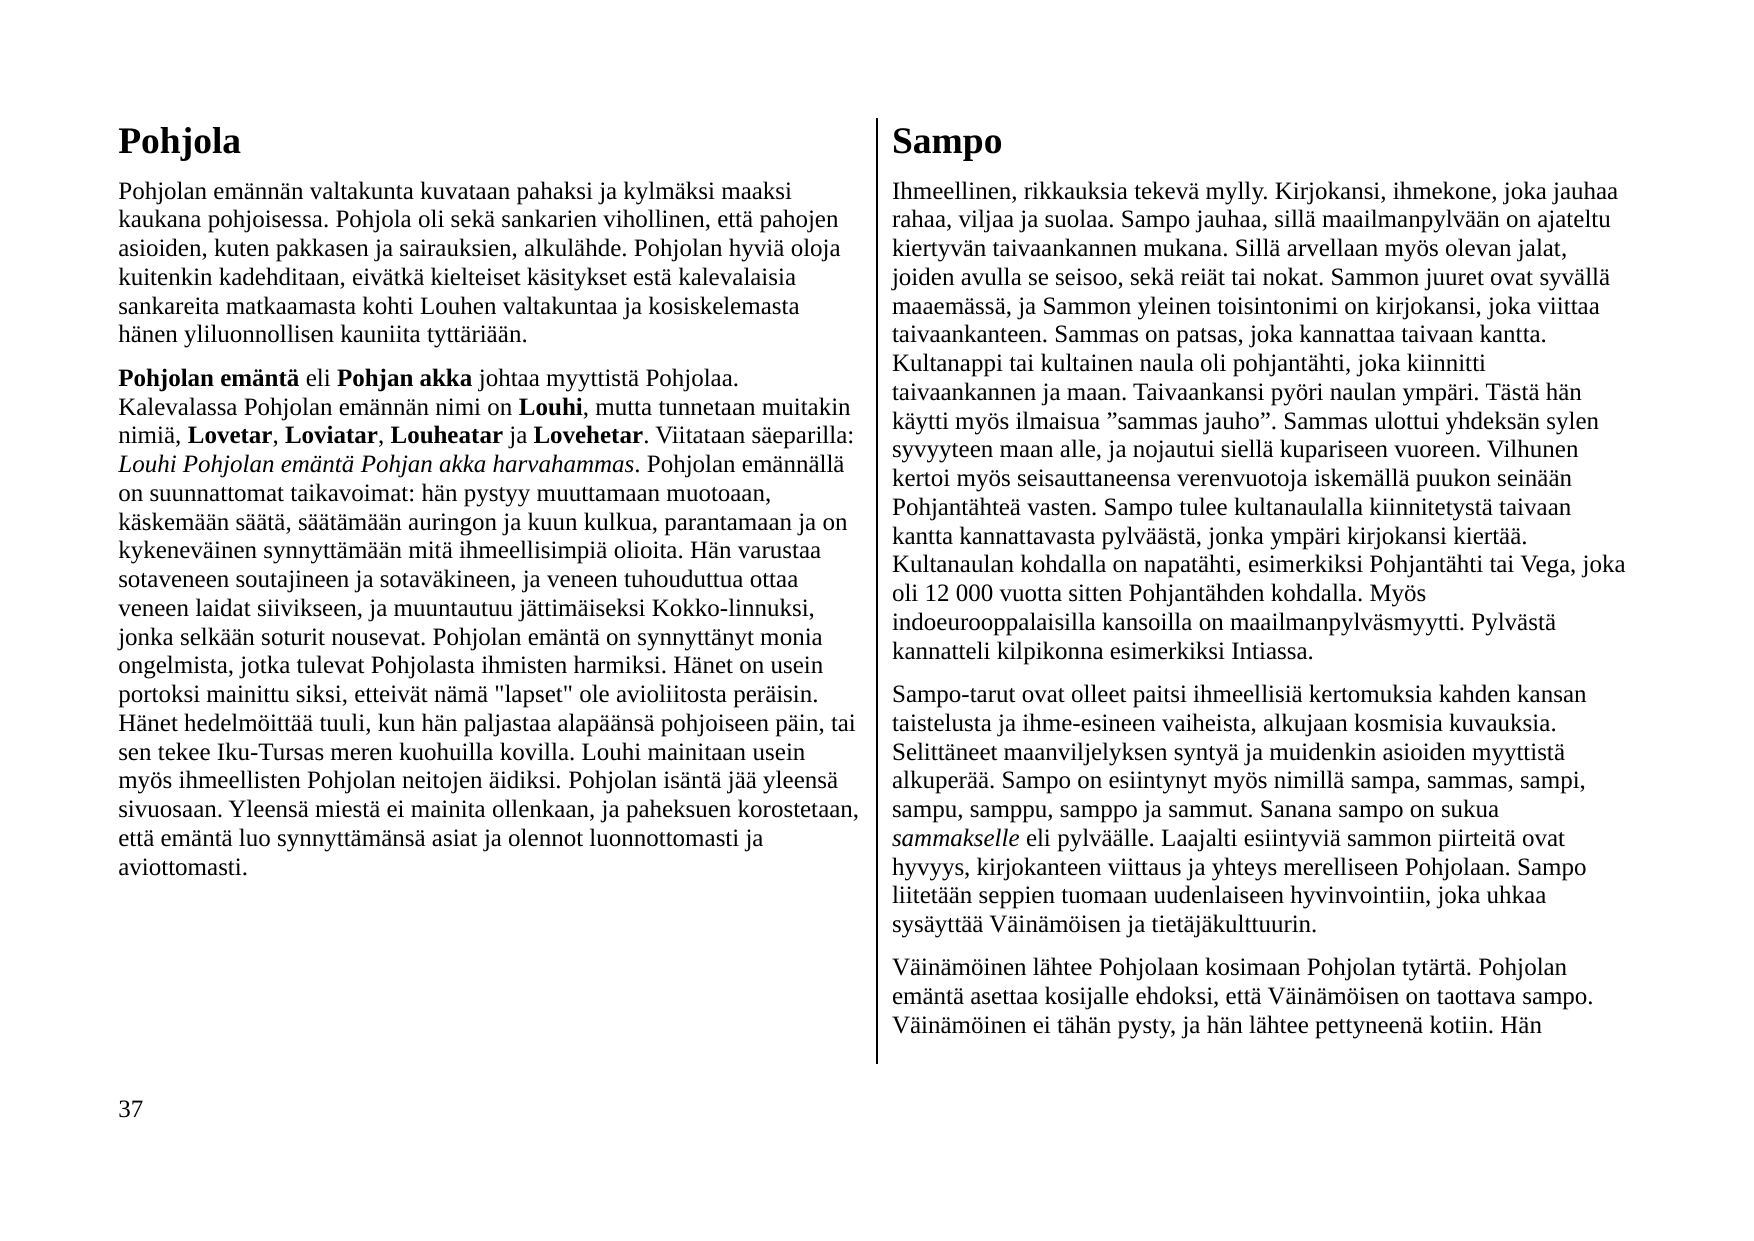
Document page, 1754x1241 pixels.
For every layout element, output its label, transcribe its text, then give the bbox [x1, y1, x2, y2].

text Sampo [892, 118, 1635, 161]
text Pohjolan emännän valtakunta kuvataan pahaksi ja kylmäksi maaksi kaukana pohjoisessa. Pohjola oli sekä sankarien vihollinen, että pahojen asioiden, kuten pakkasen ja sairauksien, alkulähde. Pohjolan hyviä oloja kuitenkin kadehditaan, eivätkä kielteiset käsitykset estä kalevalaisia sankareita matkaamasta kohti Louhen valtakuntaa ja kosiskelemasta hänen yliluonnollisen kauniita tyttäriään. [118, 176, 862, 348]
text Väinämöinen lähtee Pohjolaan kosimaan Pohjolan tytärtä. Pohjolan emäntä asettaa kosijalle ehdoksi, että Väinämöisen on taottava sampo. Väinämöinen ei tähän pysty, ja hän lähtee pettyneenä kotiin. Hän [892, 952, 1635, 1039]
text Ihmeellinen, rikkauksia tekevä mylly. Kirjokansi, ihmekone, joka jauhaa rahaa, viljaa ja suolaa. Sampo jauhaa, sillä maailmanpylvään on ajateltu kiertyvän taivaankannen mukana. Sillä arvellaan myös olevan jalat, joiden avulla se seisoo, sekä reiät tai nokat. Sammon juuret ovat syvällä maaemässä, ja Sammon yleinen toisintonimi on kirjokansi, joka viittaa taivaankanteen. Sammas on patsas, joka kannattaa taivaan kantta. Kultanappi tai kultainen naula oli pohjantähti, joka kiinnitti taivaankannen ja maan. Taivaankansi pyöri naulan ympäri. Tästä hän käytti myös ilmaisua ”sammas jauho”. Sammas ulottui yhdeksän sylen syvyyteen maan alle, ja nojautui siellä kupariseen vuoreen. Vilhunen kertoi myös seisauttaneensa verenvuotoja iskemällä puukon seinään Pohjantähteä vasten. Sampo tulee kultanaulalla kiinnitetystä taivaan kantta kannattavasta pylväästä, jonka ympäri kirjokansi kiertää. Kultanaulan kohdalla on napatähti, esimerkiksi Pohjantähti tai Vega, joka oli 12 000 vuotta sitten Pohjantähden kohdalla. Myös indoeurooppalaisilla kansoilla on maailmanpylväsmyytti. Pylvästä kannatteli kilpikonna esimerkiksi Intiassa. [892, 176, 1635, 664]
text Sampo-tarut ovat olleet paitsi ihmeellisiä kertomuksia kahden kansan taistelusta ja ihme-esineen vaiheista, alkujaan kosmisia kuvauksia. Selittäneet maanviljelyksen syntyä ja muidenkin asioiden myyttistä alkuperää. Sampo on esiintynyt myös nimillä sampa, sammas, sampi, sampu, samppu, samppo ja sammut. Sanana sampo on sukua sammakselle eli pylväälle. Laajalti esiintyviä sammon piirteitä ovat hyvyys, kirjokanteen viittaus ja yhteys merelliseen Pohjolaan. Sampo liitetään seppien tuomaan uudenlaiseen hyvinvointiin, joka uhkaa sysäyttää Väinämöisen ja tietäjäkulttuurin. [892, 679, 1635, 938]
text Pohjola [118, 118, 862, 161]
text Pohjolan emäntä eli Pohjan akka johtaa myyttistä Pohjolaa. Kalevalassa Pohjolan emännän nimi on Louhi, mutta tunnetaan muitakin nimiä, Lovetar, Loviatar, Louheatar ja Lovehetar. Viitataan säeparilla: Louhi Pohjolan emäntä Pohjan akka harvahammas. Pohjolan emännällä on suunnattomat taikavoimat: hän pystyy muuttamaan muotoaan, käskemään säätä, säätämään auringon ja kuun kulkua, parantamaan ja on kykeneväinen synnyttämään mitä ihmeellisimpiä olioita. Hän varustaa sotaveneen soutajineen ja sotaväkineen, ja veneen tuhouduttua ottaa veneen laidat siivikseen, ja muuntautuu jättimäiseksi Kokko-linnuksi, jonka selkään soturit nousevat. Pohjolan emäntä on synnyttänyt monia ongelmista, jotka tulevat Pohjolasta ihmisten harmiksi. Hänet on usein portoksi mainittu siksi, etteivät nämä "lapset" ole avioliitosta peräisin. Hänet hedelmöittää tuuli, kun hän paljastaa alapäänsä pohjoiseen päin, tai sen tekee Iku-Tursas meren kuohuilla kovilla. Louhi mainitaan usein myös ihmeellisten Pohjolan neitojen äidiksi. Pohjolan isäntä jää yleensä sivuosaan. Yleensä miestä ei mainita ollenkaan, ja paheksuen korostetaan, että emäntä luo synnyttämänsä asiat ja olennot luonnottomasti ja aviottomasti. [118, 363, 862, 880]
